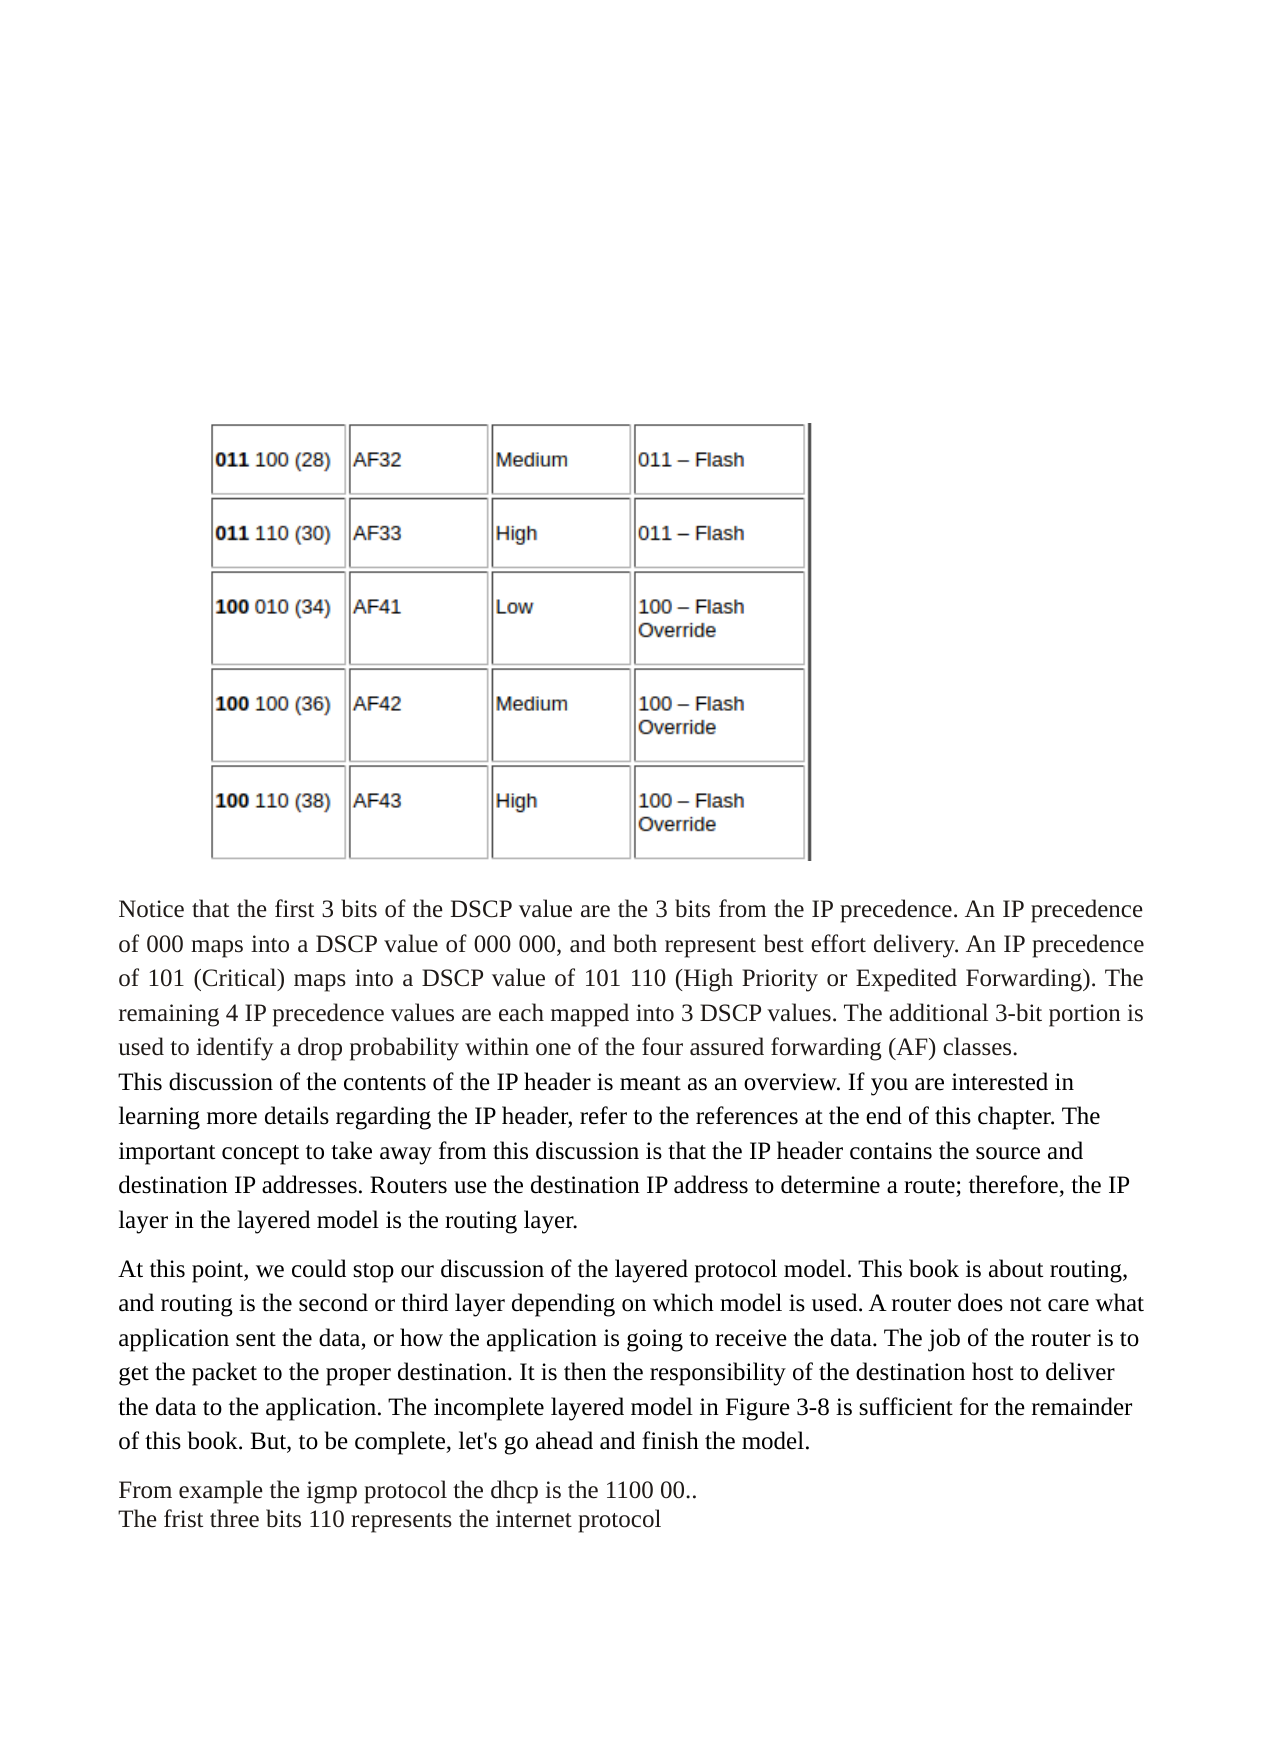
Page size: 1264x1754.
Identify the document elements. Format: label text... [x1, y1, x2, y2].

picture [210, 423, 813, 861]
text The frist three bits 110 represents the internet protocol [118, 1504, 1146, 1533]
text From example the igmp protocol the dhcp is the 1100 00.. [118, 1475, 1146, 1504]
text At this point, we could stop our discussion of the layered protocol model. This book is about routing, and routing is the second or third layer depending on which model is used. A router does not care what application sent the data, or how the application is going to receive the data. The job of the router is to get the packet to the proper destination. It is then the responsibility of the destination host to deliver the data to the application. The incomplete layered model in Figure 3-8 is sufficient for the remainder of this book. But, to be complete, let's go ahead and finish the model. [118, 1254, 1146, 1455]
text Notice that the first 3 bits of the DSCP value are the 3 bits from the IP precedence. An IP precedence of 000 maps into a DSCP value of 000 000, and both represent best effort delivery. An IP precedence of 101 (Critical) maps into a DSCP value of 101 110 (High Priority or Expedited Forwarding). The remaining 4 IP precedence values are each mapped into 3 DSCP values. The additional 3-bit portion is used to identify a drop probability within one of the four assured forwarding (AF) classes. [118, 894, 1146, 1061]
text This discussion of the contents of the IP header is meant as an overview. If you are interested in learning more details regarding the IP header, refer to the references at the end of this chapter. The important concept to take away from this discussion is that the IP header contains the source and destination IP addresses. Routers use the destination IP address to determine a route; therefore, the IP layer in the layered model is the routing layer. [118, 1067, 1146, 1233]
